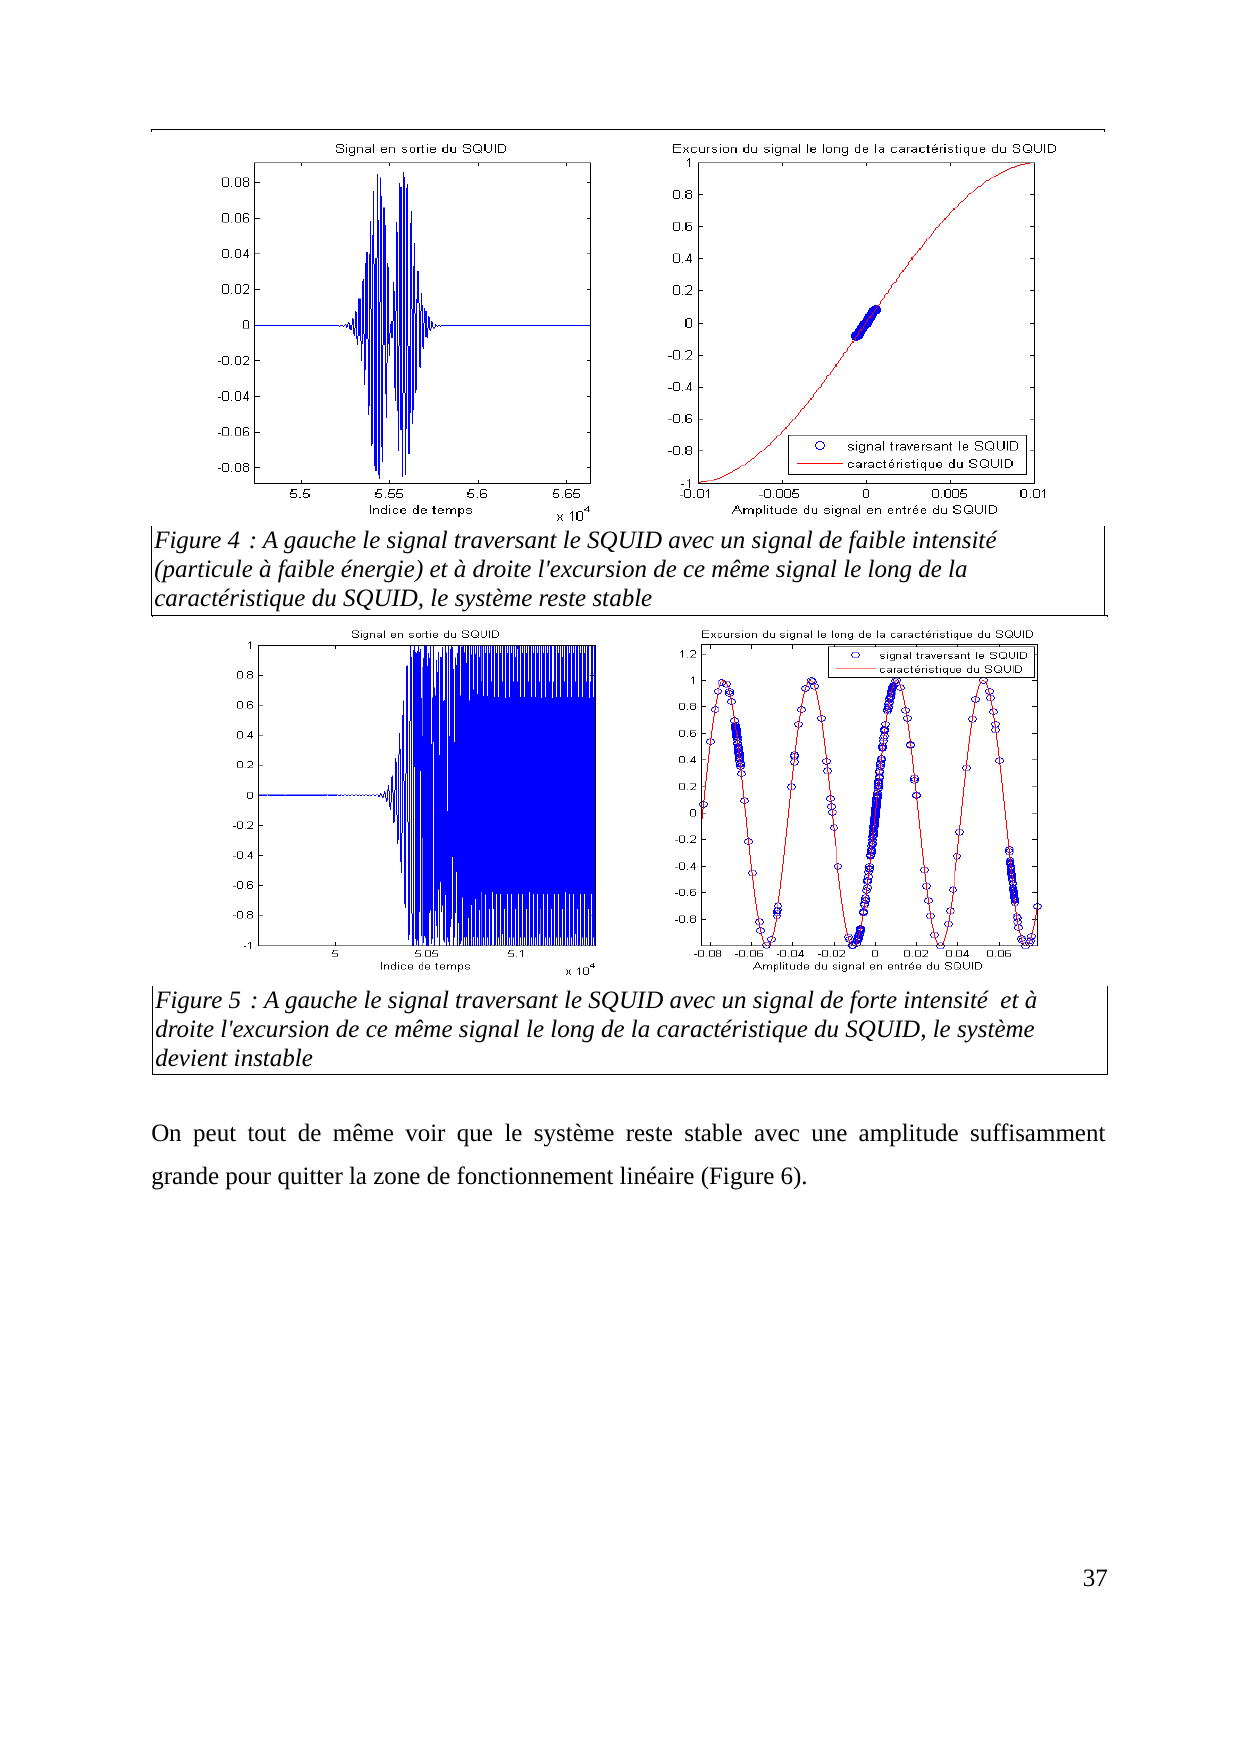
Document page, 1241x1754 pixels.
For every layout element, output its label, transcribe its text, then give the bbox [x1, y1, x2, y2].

picture [127, 617, 1132, 986]
picture [125, 132, 1130, 526]
text Figure 4 : A gauche le signal traversant le SQUID avec un signal de faible intensité (particule à faible énergie) et à droite l'excursion de ce même signal le long de la caractéristique du SQUID, le système reste stable [154, 526, 1101, 612]
text On peut tout de même voir que le système reste stable avec une amplitude suffisamment grande pour quitter la zone de fonctionnement linéaire (Figure 6). [151, 1118, 1108, 1189]
text Figure 5 : A gauche le signal traversant le SQUID avec un signal de forte intensité et à droite l'excursion de ce même signal le long de la caractéristique du SQUID, le système devient instable [155, 986, 1104, 1071]
